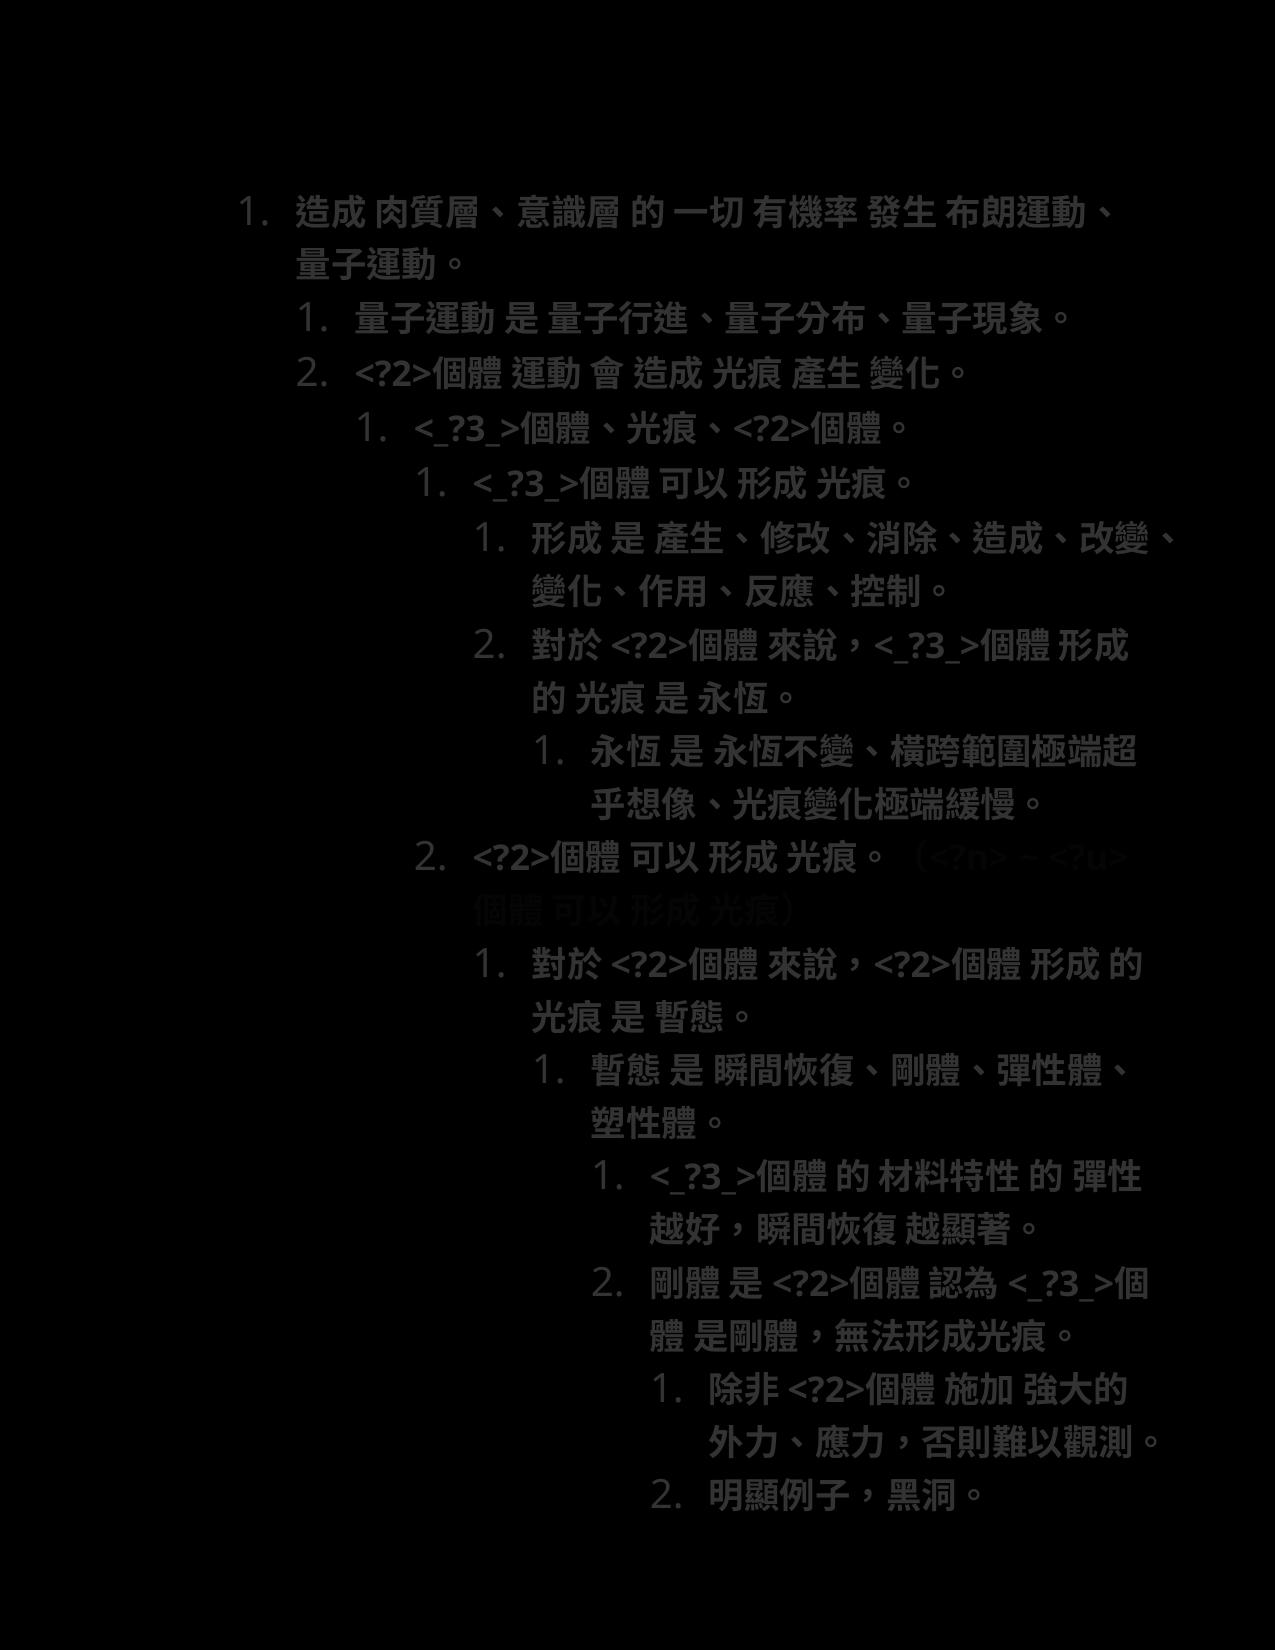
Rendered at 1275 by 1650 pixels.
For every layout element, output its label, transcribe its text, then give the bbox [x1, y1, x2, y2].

list 明顯例子，黑洞。 [649, 1466, 1157, 1521]
list 暫態 是 瞬間恢復、剛體、彈性體、塑性體。 [532, 1040, 1157, 1147]
list 造成 肉質層、意識層 的 一切 有機率 發生 布朗運動、量子運動。 [236, 182, 1157, 288]
list 永恆 是 永恆不變、橫跨範圍極端超乎想像、光痕變化極端緩慢。 [532, 721, 1157, 827]
list <_?3_>個體 可以 形成 光痕。 [413, 453, 1157, 508]
list 對於 <?2>個體 來說，<?2>個體 形成 的 光痕 是 暫態。 [472, 934, 1157, 1040]
list 形成 是 產生、修改、消除、造成、改變、變化、作用、反應、控制。 [472, 508, 1157, 615]
list <?2>個體 運動 會 造成 光痕 產生 變化。 [295, 343, 1157, 398]
list 量子運動 是 量子行進、量子分布、量子現象。 [295, 288, 1157, 343]
list <_?3_>個體、光痕、<?2>個體。 [354, 398, 1157, 453]
list <?2>個體 可以 形成 光痕。（<?n> ~ <?u> 個體 可以 形成 光痕） [413, 827, 1157, 934]
list 對於 <?2>個體 來說，<_?3_>個體 形成 的 光痕 是 永恆。 [472, 615, 1157, 721]
list 剛體 是 <?2>個體 認為 <_?3_>個體 是剛體，無法形成光痕。 [591, 1253, 1157, 1359]
list 除非 <?2>個體 施加 強大的 外力、應力，否則難以觀測。 [649, 1359, 1157, 1466]
list <_?3_>個體 的 材料特性 的 彈性 越好，瞬間恢復 越顯著。 [591, 1147, 1157, 1253]
